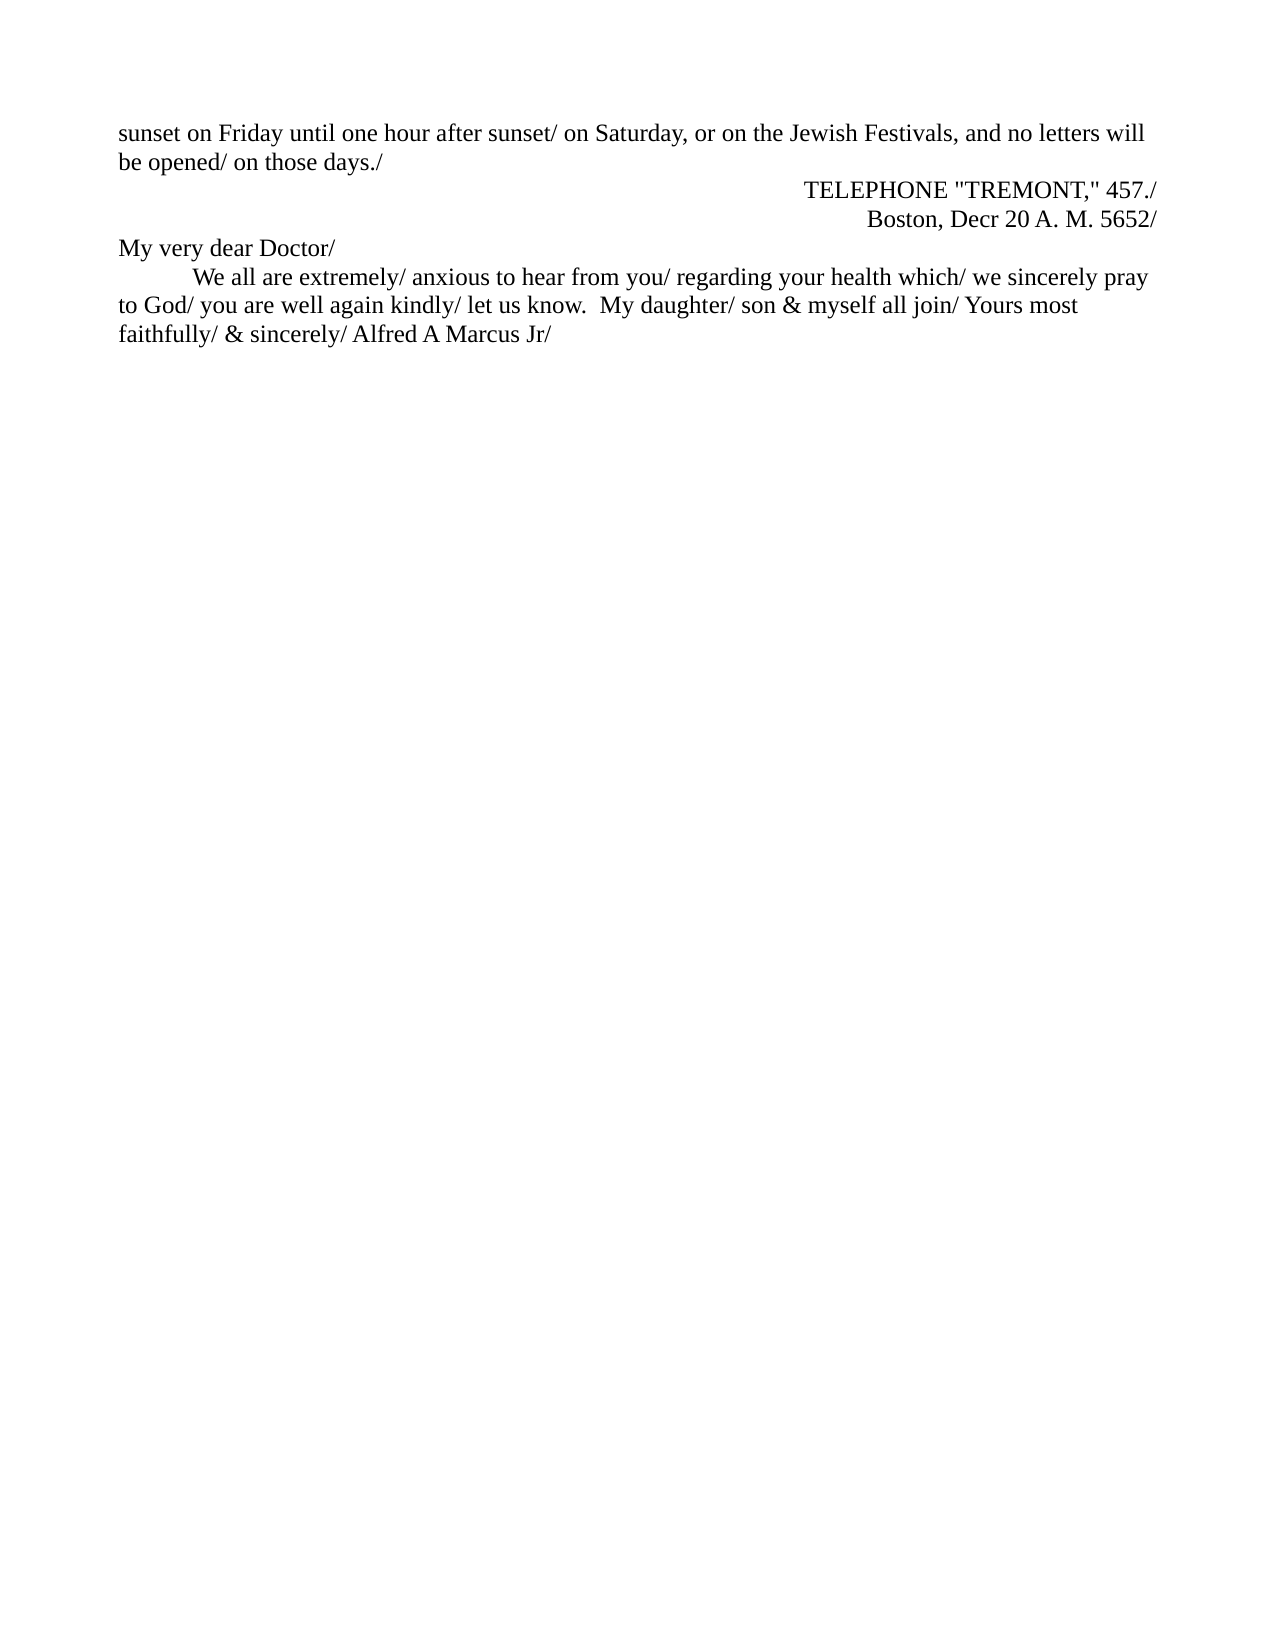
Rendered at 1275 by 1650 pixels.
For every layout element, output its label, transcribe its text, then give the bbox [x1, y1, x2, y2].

text sunset on Friday until one hour after sunset/ on Saturday, or on the Jewish Festivals, and no letters will be opened/ on those days./ [118, 118, 1157, 176]
text We all are extremely/ anxious to hear from you/ regarding your health which/ we sincerely pray to God/ you are well again kindly/ let us know. My daughter/ son & myself all join/ Yours most faithfully/ & sincerely/ Alfred A Marcus Jr/ [118, 262, 1157, 348]
text TELEPHONE "TREMONT," 457./ [118, 176, 1157, 204]
text Boston, Decr 20 A. M. 5652/ [118, 204, 1157, 233]
text My very dear Doctor/ [118, 233, 1157, 262]
